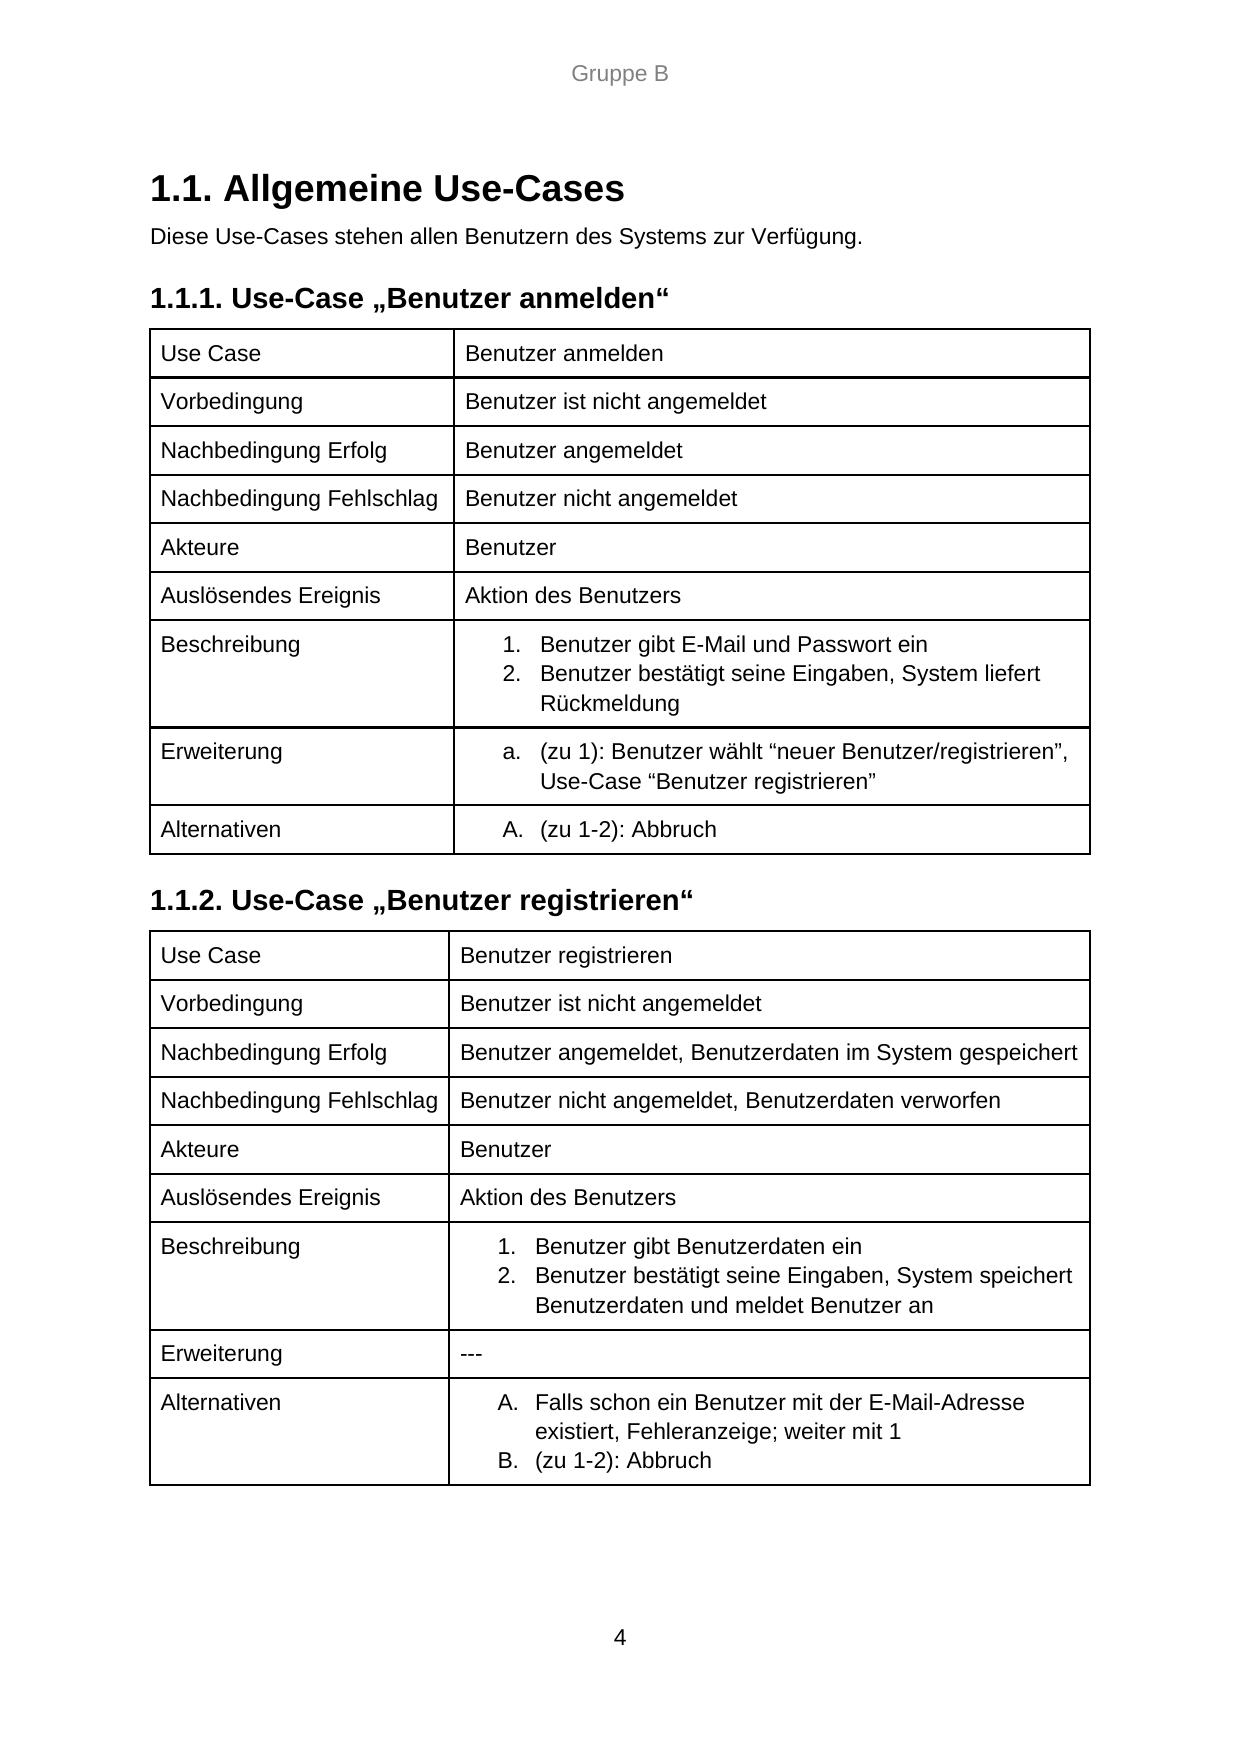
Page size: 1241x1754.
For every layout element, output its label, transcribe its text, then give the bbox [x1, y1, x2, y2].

table_cell Benutzer ist nicht angemeldet [450, 981, 1089, 1027]
table_cell Alternativen [151, 806, 453, 853]
table_cell Vorbedingung [151, 981, 448, 1027]
table_cell Benutzer gibt Benutzerdaten ein Benutzer bestätigt seine Eingaben, System speichert Benutzerdaten und meldet Benutzer an [450, 1223, 1089, 1328]
table_cell Nachbedingung Fehlschlag [151, 476, 453, 522]
table_cell Benutzer [450, 1126, 1089, 1173]
table_header Use Case [151, 932, 448, 978]
table_cell Erweiterung [151, 1331, 448, 1377]
table_cell --- [450, 1331, 1089, 1377]
table_cell Nachbedingung Fehlschlag [151, 1078, 448, 1124]
table_cell Aktion des Benutzers [455, 573, 1089, 619]
table_cell Nachbedingung Erfolg [151, 1029, 448, 1076]
table_cell Benutzer nicht angemeldet [455, 476, 1089, 522]
table_cell Akteure [151, 1126, 448, 1173]
table_cell Auslösendes Ereignis [151, 1175, 448, 1221]
table_header Benutzer registrieren [450, 932, 1089, 978]
table_cell Beschreibung [151, 1223, 448, 1328]
subtitle Use-Case „Benutzer anmelden“ [150, 282, 1090, 315]
table_cell Akteure [151, 524, 453, 571]
table_cell (zu 1): Benutzer wählt “neuer Benutzer/registrieren”, Use-Case “Benutzer registrieren” [455, 729, 1089, 804]
table_cell Aktion des Benutzers [450, 1175, 1089, 1221]
subtitle Allgemeine Use-Cases [150, 167, 1090, 209]
table_cell (zu 1-2): Abbruch [455, 806, 1089, 853]
table_cell Benutzer [455, 524, 1089, 571]
table_cell Benutzer nicht angemeldet, Benutzerdaten verworfen [450, 1078, 1089, 1124]
table_header Benutzer anmelden [455, 330, 1089, 376]
table_cell Falls schon ein Benutzer mit der E-Mail-Adresse existiert, Fehleranzeige; weiter mit 1 (zu 1-2): Abbruch [450, 1379, 1089, 1484]
subtitle Use-Case „Benutzer registrieren“ [150, 884, 1090, 917]
table_cell Beschreibung [151, 621, 453, 726]
table_cell Benutzer gibt E-Mail und Passwort ein Benutzer bestätigt seine Eingaben, System liefert Rückmeldung [455, 621, 1089, 726]
table_cell Erweiterung [151, 729, 453, 804]
table_cell Alternativen [151, 1379, 448, 1484]
table_cell Vorbedingung [151, 379, 453, 425]
table_cell Auslösendes Ereignis [151, 573, 453, 619]
table_cell Benutzer angemeldet, Benutzerdaten im System gespeichert [450, 1029, 1089, 1076]
table_cell Nachbedingung Erfolg [151, 427, 453, 473]
table_header Use Case [151, 330, 453, 376]
table_cell Benutzer ist nicht angemeldet [455, 379, 1089, 425]
subtitle Diese Use-Cases stehen allen Benutzern des Systems zur Verfügung. [90, 224, 1090, 249]
table_cell Benutzer angemeldet [455, 427, 1089, 473]
